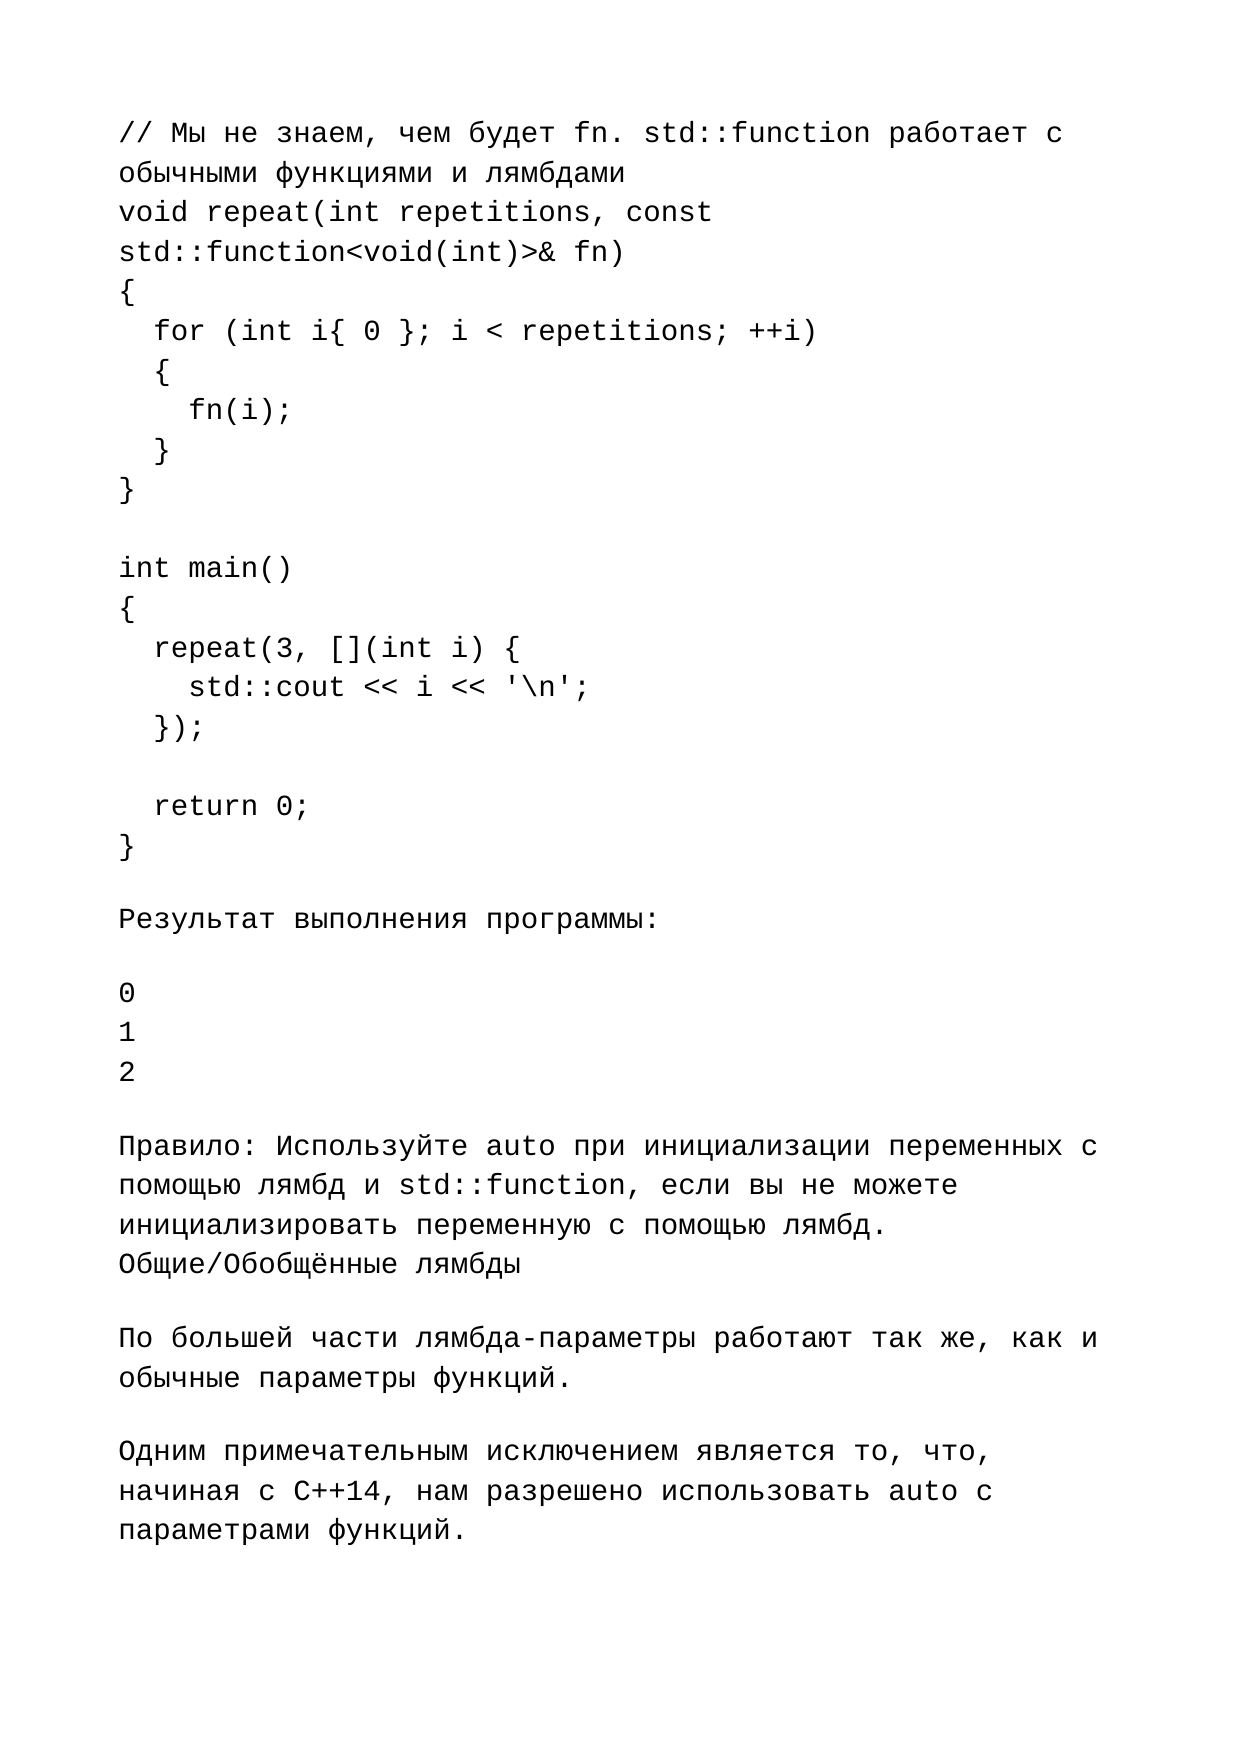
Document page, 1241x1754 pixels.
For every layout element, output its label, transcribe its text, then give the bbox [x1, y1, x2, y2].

text repeat(3, [](int i) { [118, 633, 1122, 666]
text std::cout << i << '\n'; [118, 672, 1122, 705]
text // Мы не знаем, чем будет fn. std::function работает с обычными функциями и лямбдами [118, 118, 1122, 191]
text По большей части лямбда-параметры работают так же, как и обычные параметры функций. [118, 1323, 1122, 1396]
text 2 [118, 1057, 1122, 1090]
text return 0; [118, 791, 1122, 824]
text { [118, 593, 1122, 626]
text } [118, 831, 1122, 864]
text Общие/Обобщённые лямбды [118, 1249, 1122, 1282]
text Одним примечательным исключением является то, что, начиная с C++14, нам разрешено использовать auto с параметрами функций. [118, 1436, 1122, 1548]
text 0 [118, 978, 1122, 1011]
text } [118, 435, 1122, 468]
text } [118, 474, 1122, 507]
text { [118, 276, 1122, 309]
text }); [118, 712, 1122, 745]
text for (int i{ 0 }; i < repetitions; ++i) [118, 316, 1122, 349]
text int main() [118, 553, 1122, 587]
text fn(i); [118, 395, 1122, 428]
text { [118, 356, 1122, 389]
text Результат выполнения программы: [118, 904, 1122, 937]
text Правило: Используйте auto при инициализации переменных с помощью лямбд и std::function, если вы не можете инициализировать переменную с помощью лямбд. [118, 1131, 1122, 1243]
text 1 [118, 1017, 1122, 1051]
text void repeat(int repetitions, const std::function<void(int)>& fn) [118, 197, 1122, 270]
